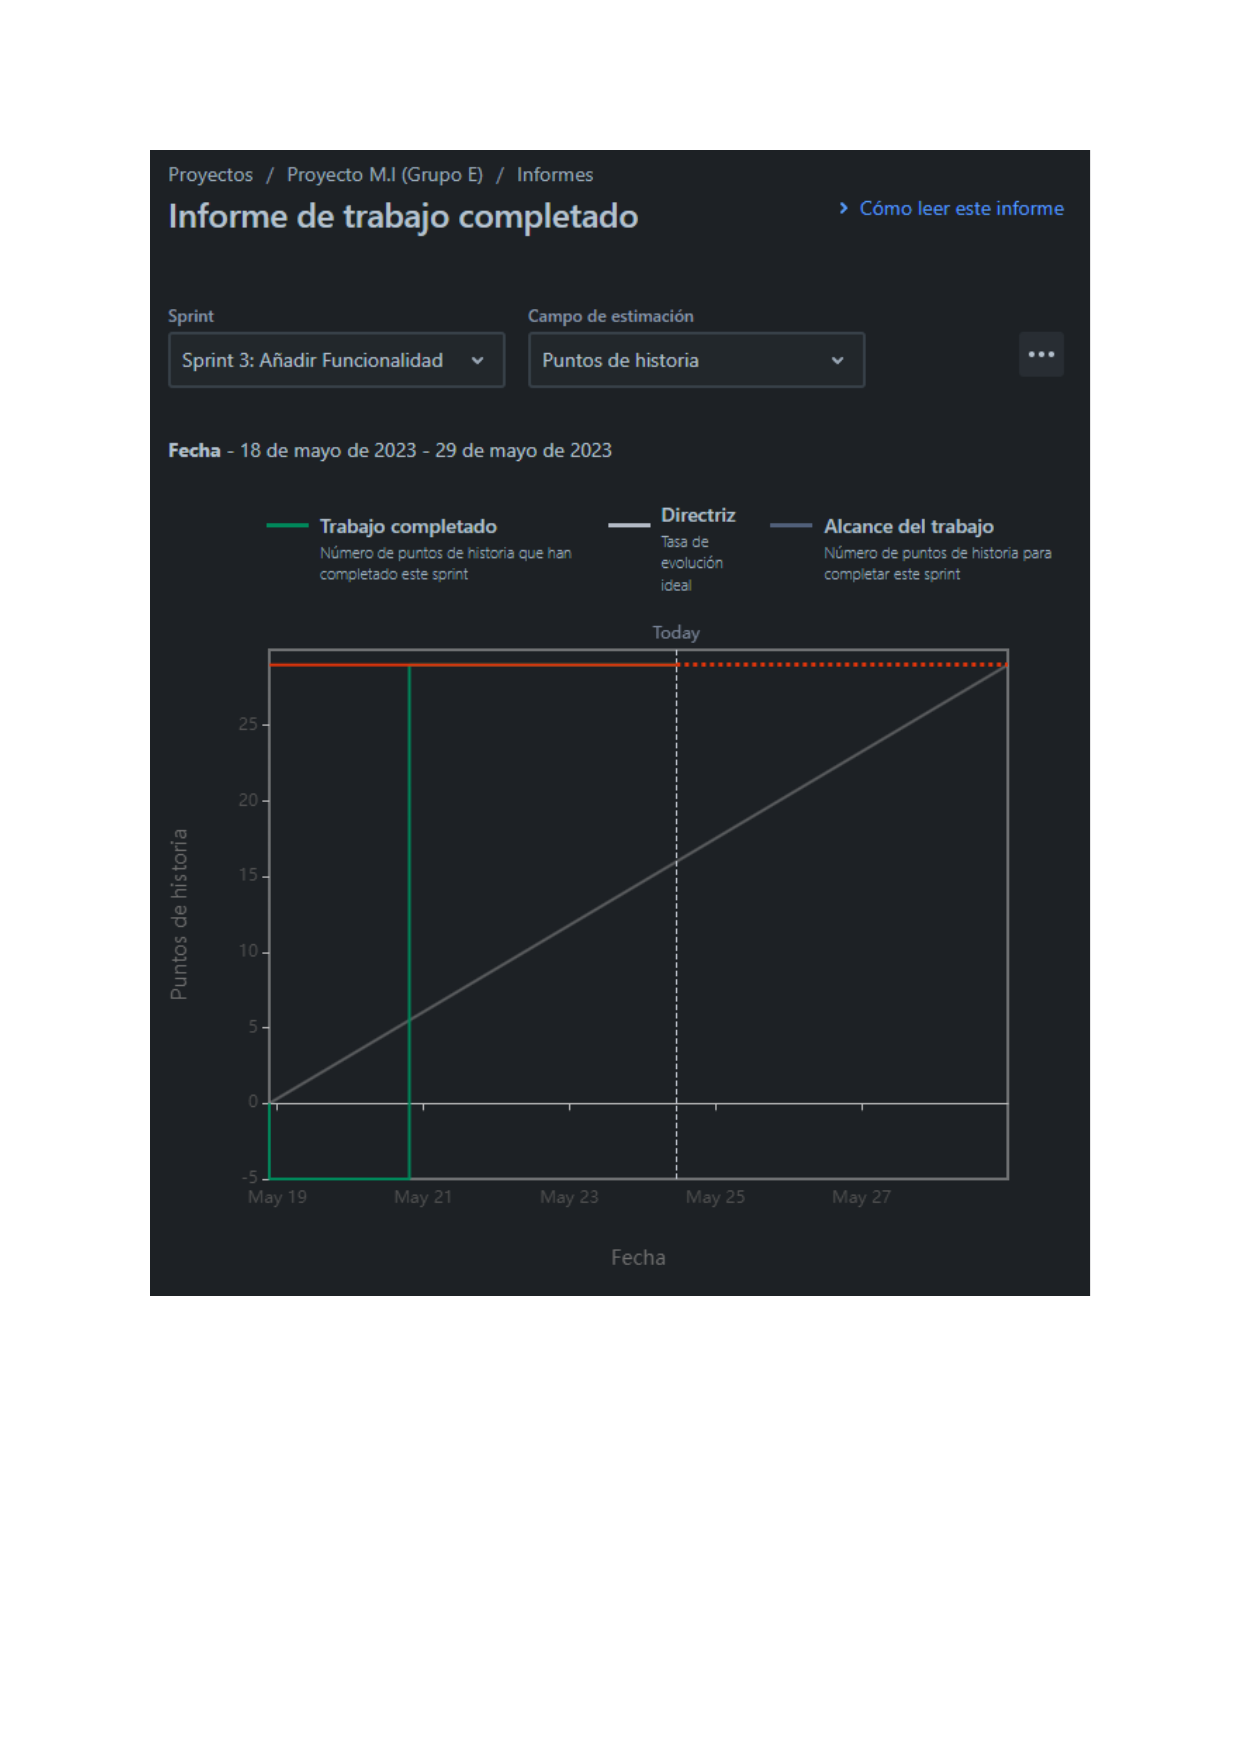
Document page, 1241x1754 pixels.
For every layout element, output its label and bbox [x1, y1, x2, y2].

picture [150, 150, 1091, 1296]
